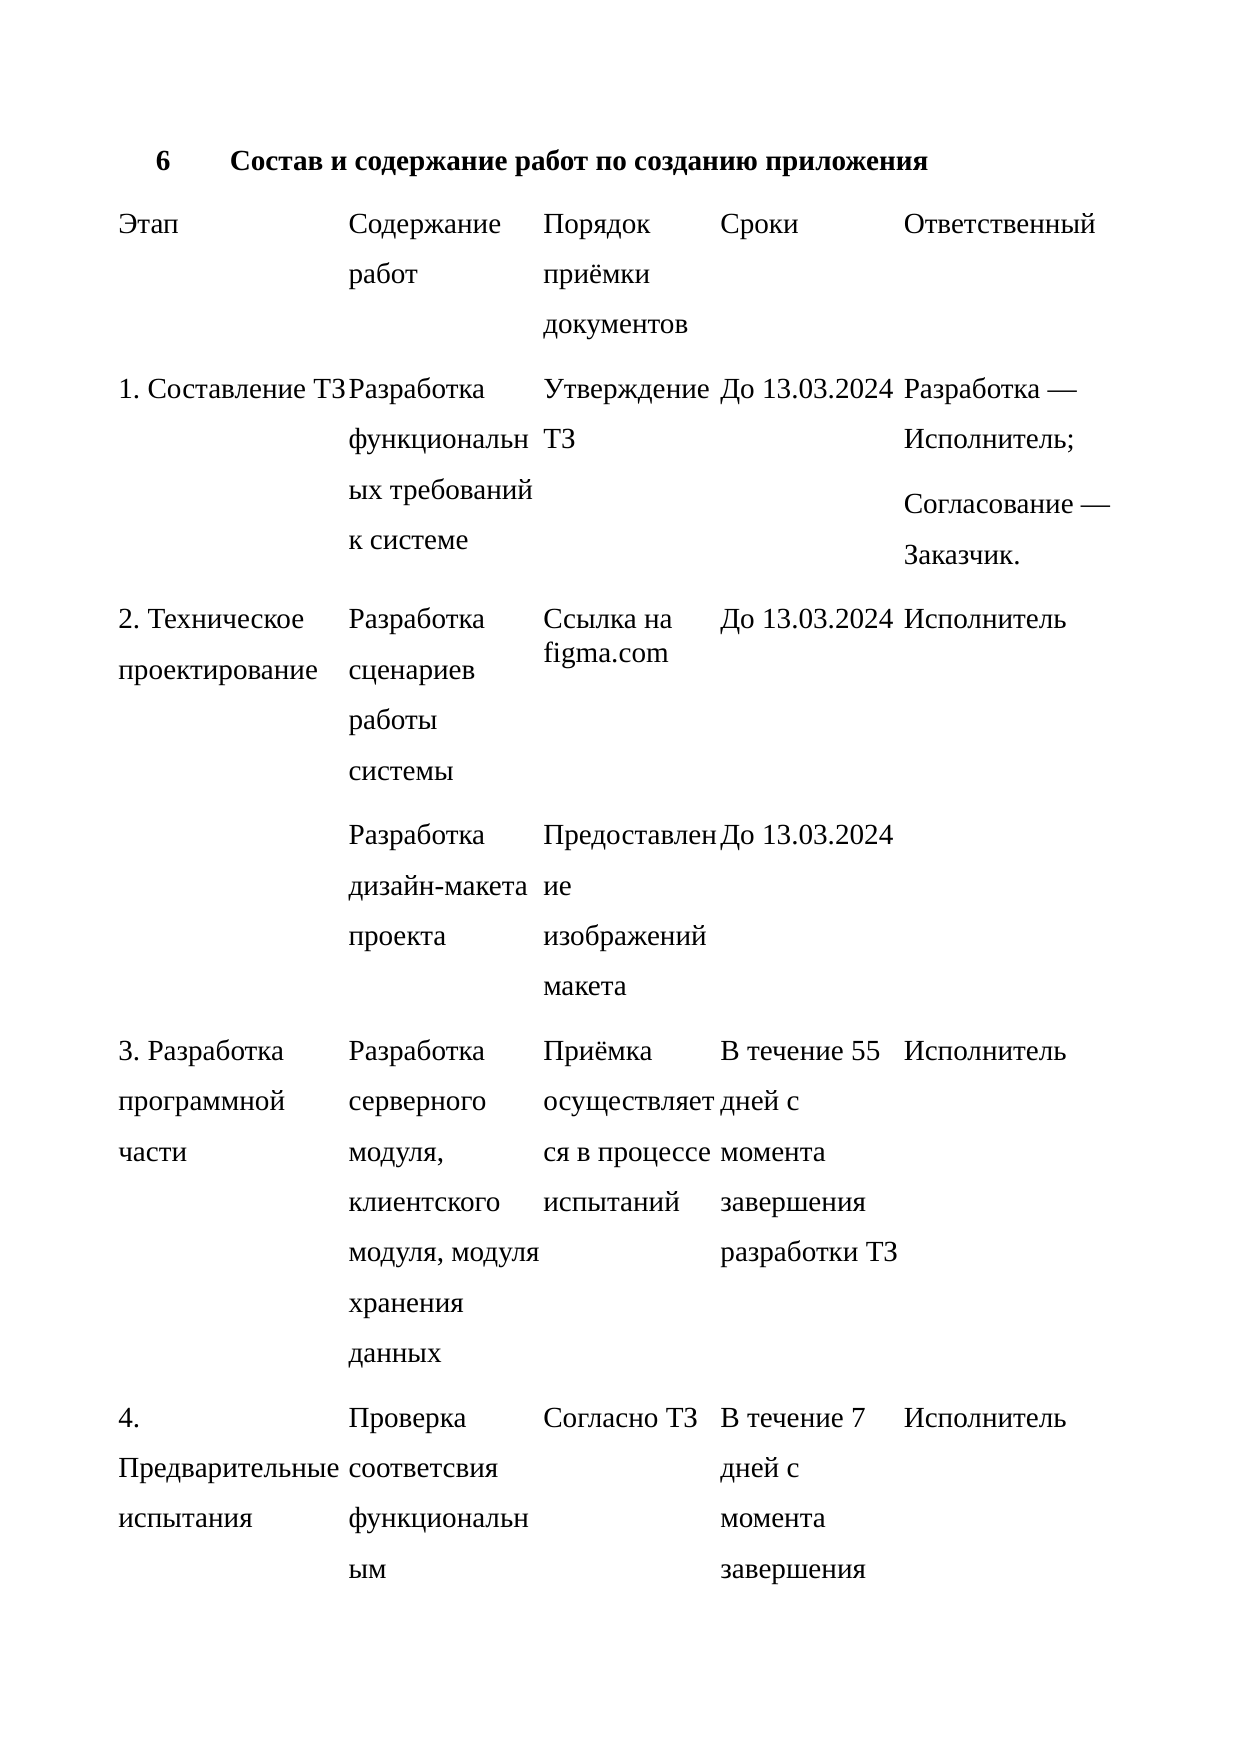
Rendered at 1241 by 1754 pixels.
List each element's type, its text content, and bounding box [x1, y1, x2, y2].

table_header Порядок приёмки документов [543, 206, 720, 371]
table_cell Разработка — Исполнитель; Согласование — Заказчик. [904, 371, 1122, 602]
table_header Ответственный [904, 206, 1122, 371]
table_cell 3. Разработка программной части [118, 1033, 348, 1400]
table_cell Проверка соответсвия функциональным [348, 1400, 543, 1584]
table_cell Исполнитель [904, 602, 1122, 1033]
table_cell Разработка функциональных требований к системе [348, 371, 543, 602]
table_cell Разработка серверного модуля, клиентского модуля, модуля хранения данных [348, 1033, 543, 1400]
table_header Этап [118, 206, 348, 371]
table_cell Ссылка на figma.com [543, 602, 720, 817]
table_cell 2. Техническое проектирование [118, 602, 348, 1033]
table_cell Исполнитель [904, 1033, 1122, 1400]
table_cell В течение 55 дней с момента завершения разработки ТЗ [720, 1033, 903, 1400]
table_cell До 13.03.2024 [720, 602, 903, 817]
table_cell 4. Предварительные испытания [118, 1400, 348, 1584]
table_cell Предоставление изображений макета [543, 818, 720, 1033]
subtitle Состав и содержание работ по созданию приложения [156, 143, 1122, 177]
table_cell Приёмка осуществляется в процессе испытаний [543, 1033, 720, 1400]
table_header Содержание работ [348, 206, 543, 371]
table_cell Разработка дизайн-макета проекта [348, 818, 543, 1033]
table_cell Согласно ТЗ [543, 1400, 720, 1584]
table_cell До 13.03.2024 [720, 371, 903, 602]
table_cell Исполнитель [904, 1400, 1122, 1584]
table_cell 1. Составление ТЗ [118, 371, 348, 602]
table_cell Разработка сценариев работы системы [348, 602, 543, 817]
table_cell До 13.03.2024 [720, 818, 903, 1033]
table_cell Утверждение ТЗ [543, 371, 720, 602]
table_cell В течение 7 дней с момента завершения [720, 1400, 903, 1584]
table_header Сроки [720, 206, 903, 371]
